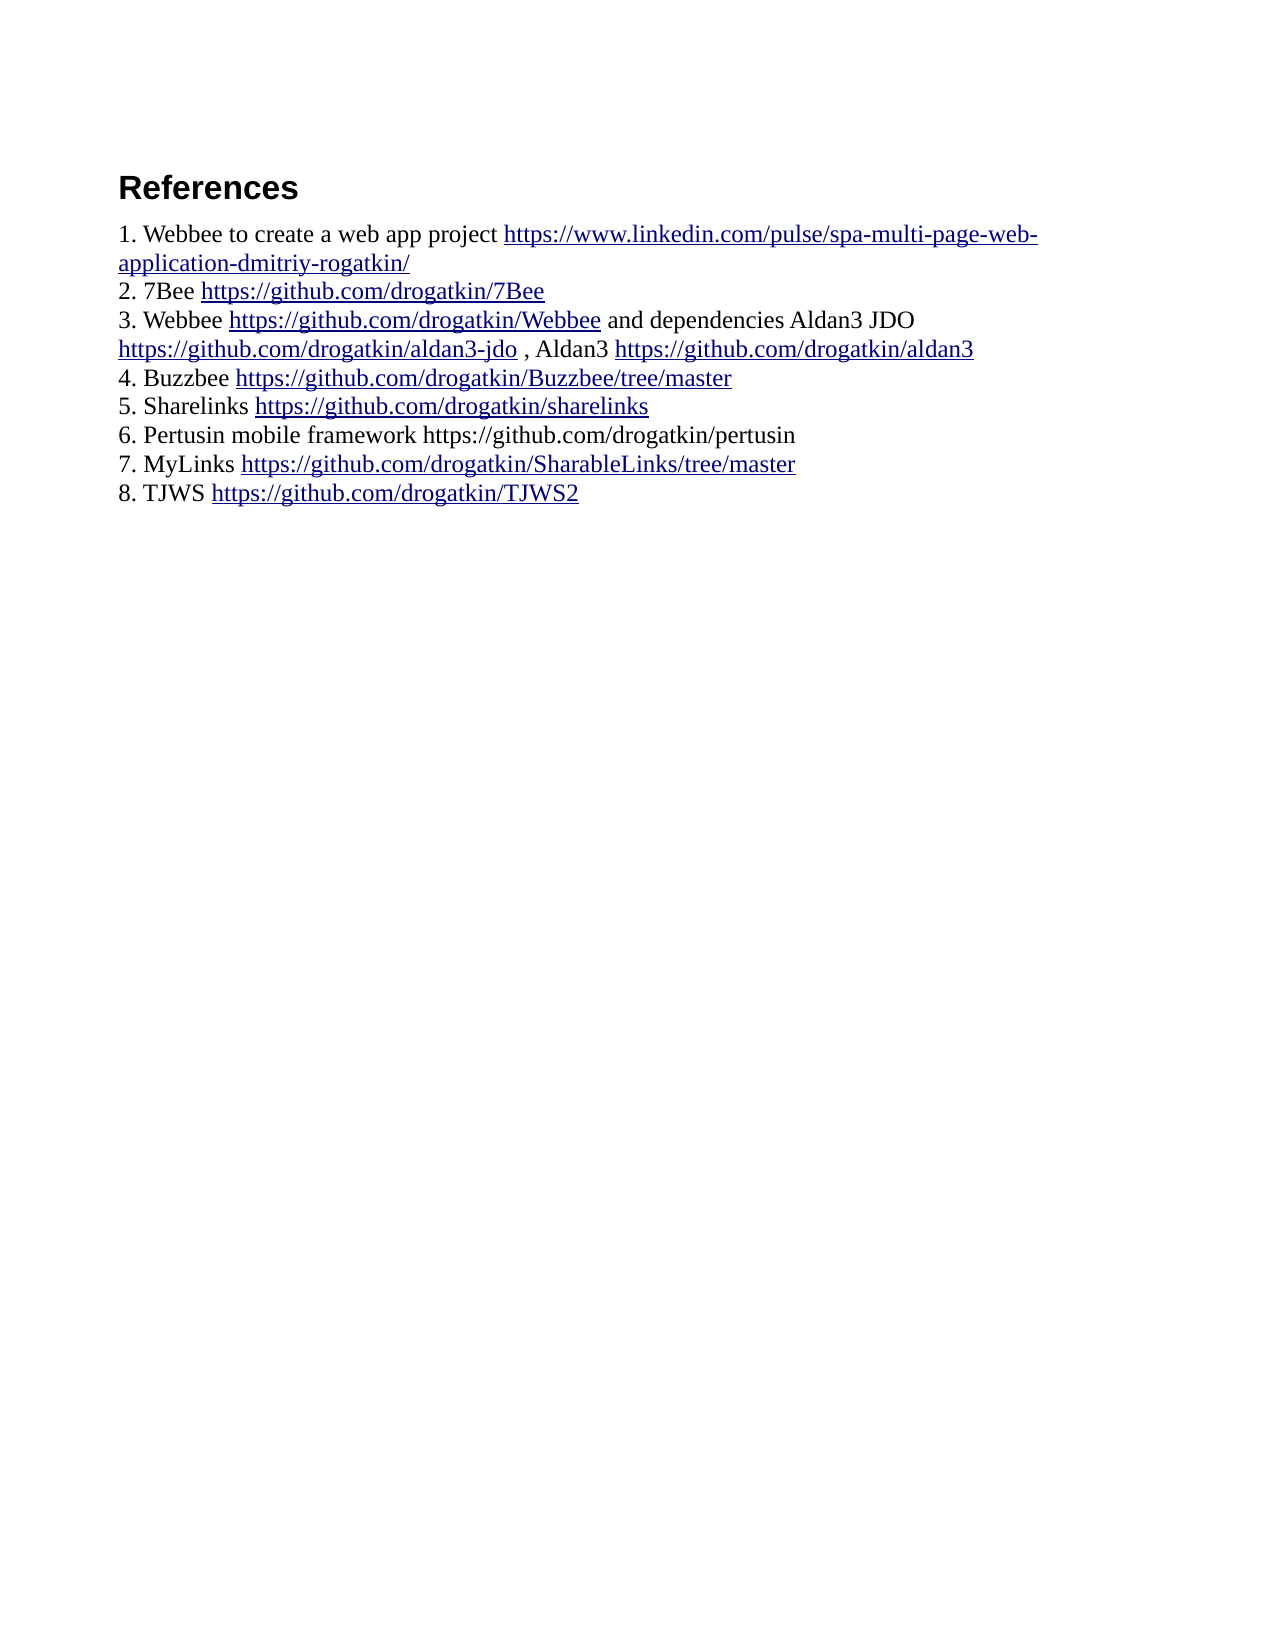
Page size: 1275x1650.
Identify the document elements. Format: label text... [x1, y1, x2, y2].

subtitle References [118, 168, 1157, 206]
text 2. 7Bee https://github.com/drogatkin/7Bee [118, 276, 1157, 305]
text 6. Pertusin mobile framework https://github.com/drogatkin/pertusin [118, 420, 1157, 449]
text 1. Webbee to create a web app project https://www.linkedin.com/pulse/spa-multi-page-web-application-dmitriy-rogatkin/ [118, 219, 1157, 276]
text 8. TJWS https://github.com/drogatkin/TJWS2 [118, 478, 1157, 506]
text 5. Sharelinks https://github.com/drogatkin/sharelinks [118, 391, 1157, 420]
text 7. MyLinks https://github.com/drogatkin/SharableLinks/tree/master [118, 449, 1157, 478]
text 3. Webbee https://github.com/drogatkin/Webbee and dependencies Aldan3 JDO https://github.com/drogatkin/aldan3-jdo , Aldan3 https://github.com/drogatkin/aldan3 [118, 305, 1157, 363]
text 4. Buzzbee https://github.com/drogatkin/Buzzbee/tree/master [118, 363, 1157, 391]
